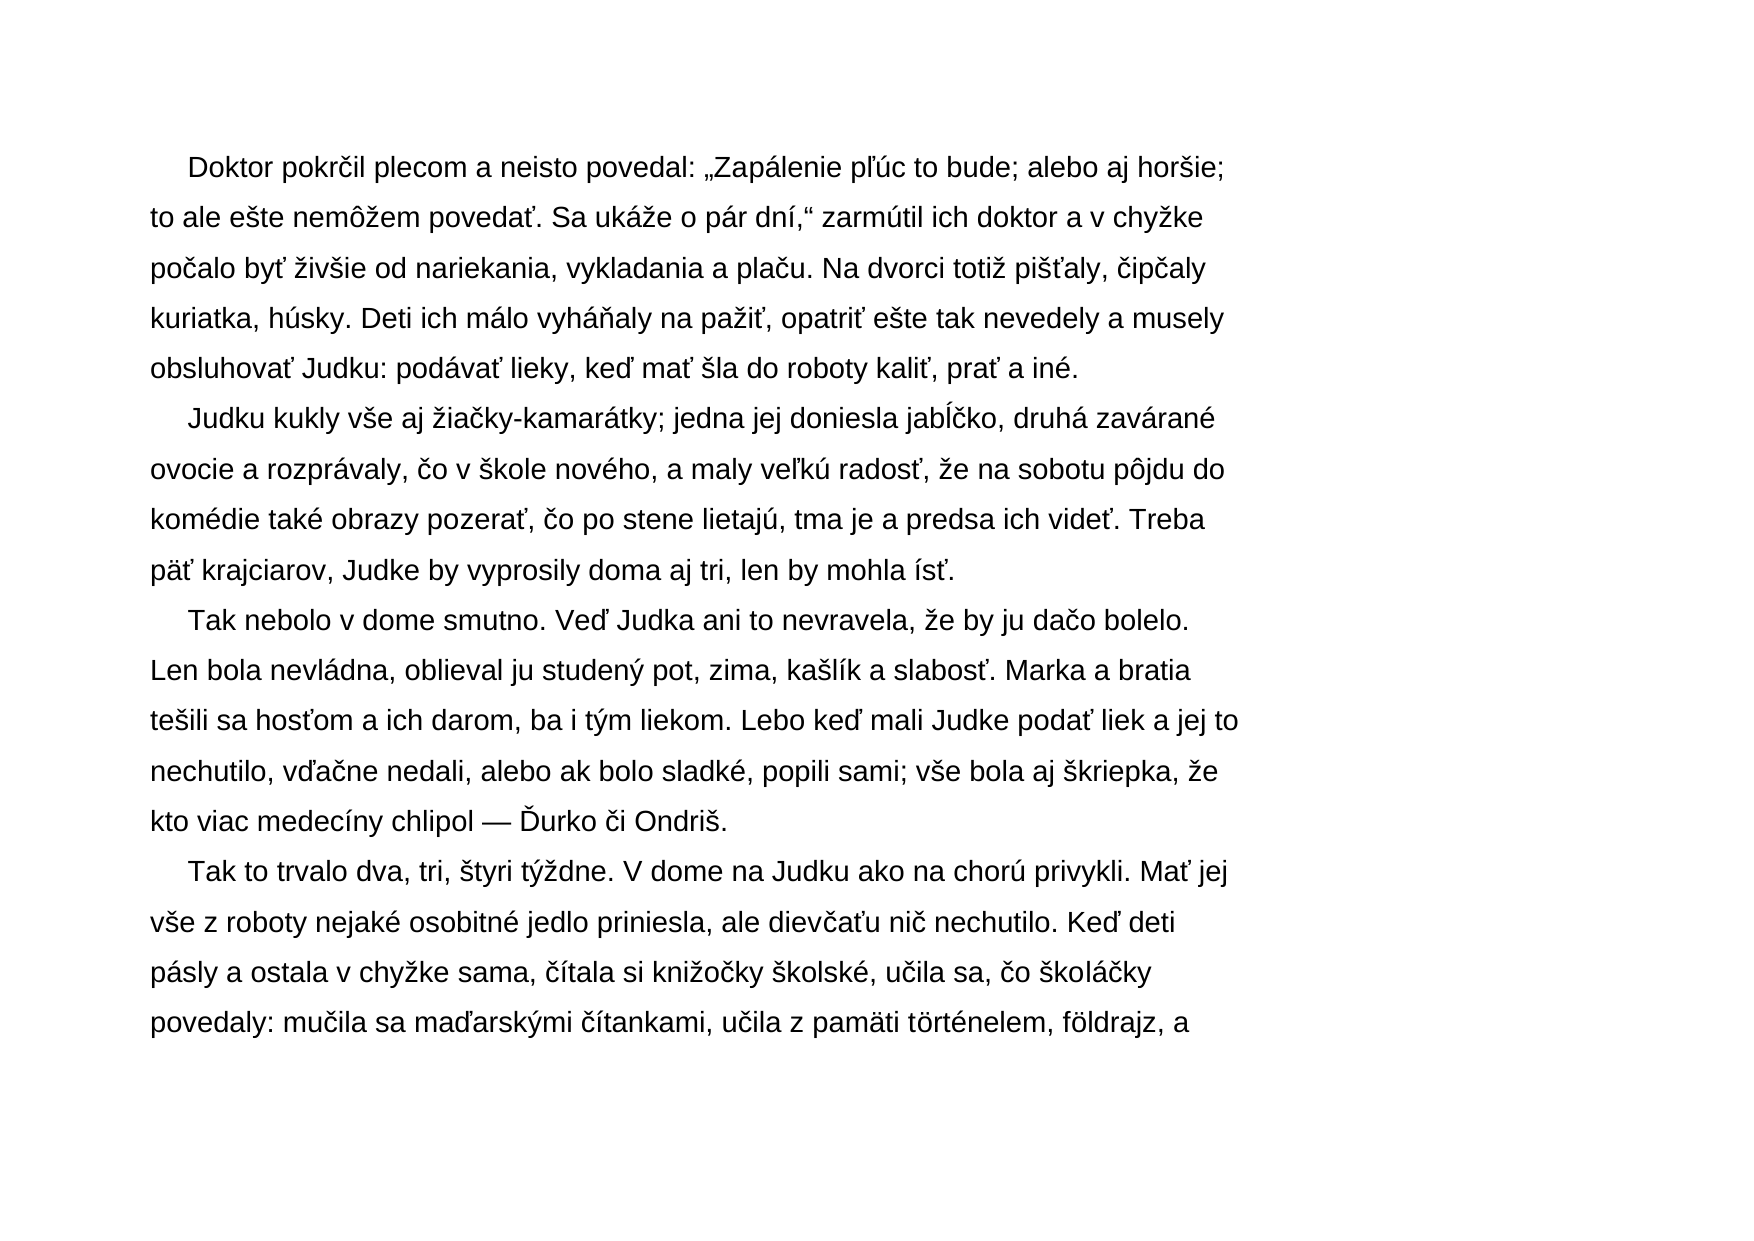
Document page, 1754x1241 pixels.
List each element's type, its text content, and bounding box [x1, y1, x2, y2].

text Judku kukly vše aj žiačky-kamarátky; jedna jej doniesla jabĺčko, druhá zavárané ovocie a rozprávaly, čo v škole nového, a maly veľkú radosť, že na sobotu pôjdu do komédie také obrazy po­zerať, čo po stene lietajú, tma je a predsa ich videť. Treba päť krajciarov, Judke by vyprosily doma aj tri, len by mohla ísť. [150, 402, 1242, 586]
text Tak nebolo v dome smutno. Veď Judka ani to nevravela, že by ju dačo bolelo. Len bola ne­vládna, oblieval ju studený pot, zima, kašlík a slabosť. Marka a bratia tešili sa hosťom a ich darom, ba i tým liekom. Lebo keď mali Judke podať liek a jej to nechutilo, vďačne nedali, alebo ak bolo sladké, popili sami; vše bola aj škriepka, že kto viac medecíny chlipol — Ďurko či Ondriš. [150, 603, 1242, 838]
text Tak to trvalo dva, tri, štyri týždne. V dome na Judku ako na chorú privykli. Mať jej vše z roboty nejaké osobitné jedlo priniesla, ale diev­čaťu nič nechutilo. Keď deti pásly a ostala v chyžke sama, čítala si knižočky školské, učila sa, čo ško­láčky povedaly: mučila sa maďarskými čítankami, učila z pamäti történelem, földrajz, a [150, 854, 1242, 1039]
text Doktor pokrčil plecom a neisto povedal: „Za­pálenie pľúc to bude; alebo aj horšie; to ale ešte nemôžem povedať. Sa ukáže o pár dní,“ zarmútil ich doktor a v chyžke počalo byť živšie od na­riekania, vykladania a plaču. Na dvorci totiž piš­ťaly, čipčaly kuriatka, húsky. Deti ich málo vyháňaly na pažiť, opatriť ešte tak nevedely a musely obsluhovať Judku: podávať lieky, keď mať šla do roboty kaliť, prať a iné. [150, 150, 1242, 385]
